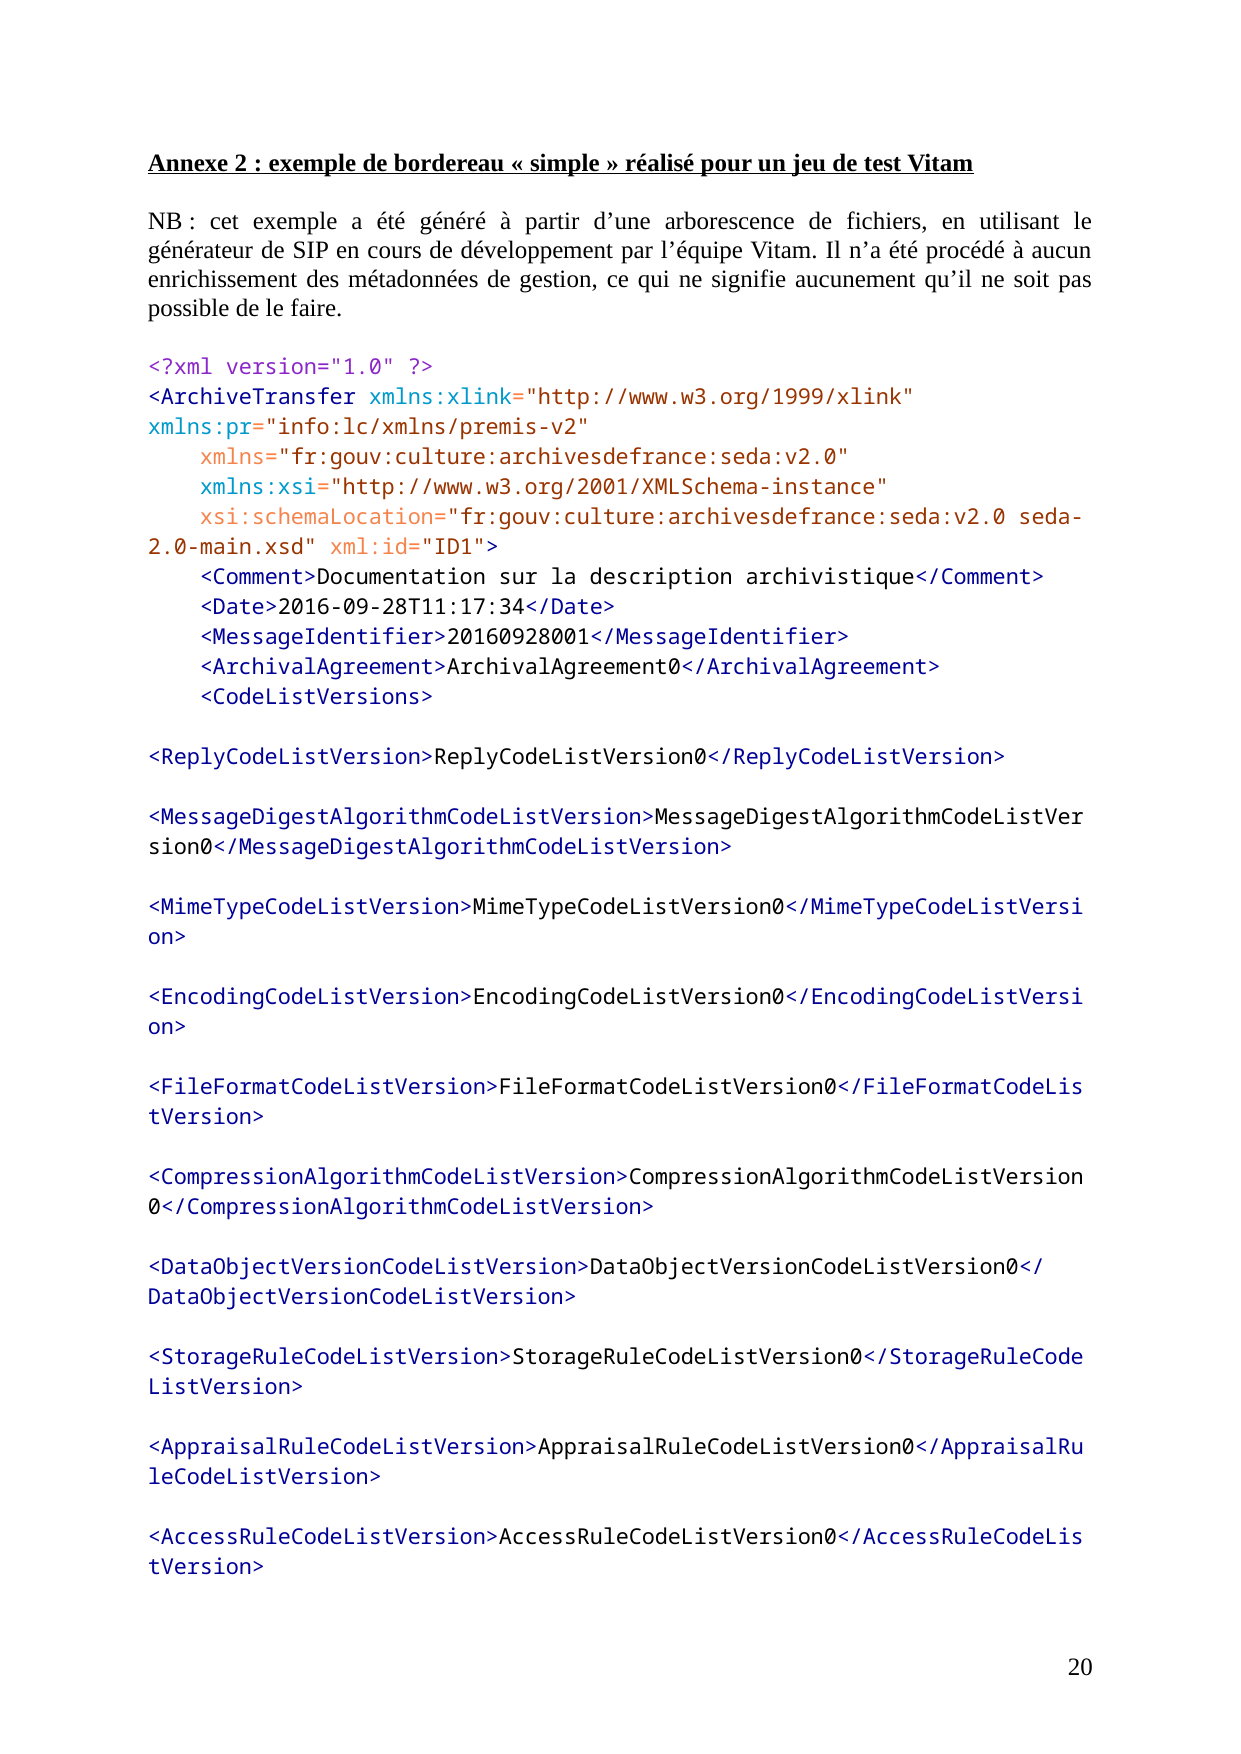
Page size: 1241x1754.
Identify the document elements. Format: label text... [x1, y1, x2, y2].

text Annexe 2 : exemple de bordereau « simple » réalisé pour un jeu de test Vitam [148, 148, 1093, 177]
text <?xml version="1.0" ?> <ArchiveTransfer xmlns:xlink="http://www.w3.org/1999/xlink" xmlns:pr="info:lc/xmlns/premis-v2" xmlns="fr:gouv:culture:archivesdefrance:seda:v2.0" xmlns:xsi="http://www.w3.org/2001/XMLSchema-instance" xsi:schemaLocation="fr:gouv:culture:archivesdefrance:seda:v2.0 seda-2.0-main.xsd" xml:id="ID1"> <Comment>Documentation sur la description archivistique</Comment> <Date>2016-09-28T11:17:34</Date> <MessageIdentifier>20160928001</MessageIdentifier> <ArchivalAgreement>ArchivalAgreement0</ArchivalAgreement> <CodeListVersions> <ReplyCodeListVersion>ReplyCodeListVersion0</ReplyCodeListVersion> <MessageDigestAlgorithmCodeListVersion>MessageDigestAlgorithmCodeListVersion0</MessageDigestAlgorithmCodeListVersion> <MimeTypeCodeListVersion>MimeTypeCodeListVersion0</MimeTypeCodeListVersion> <EncodingCodeListVersion>EncodingCodeListVersion0</EncodingCodeListVersion> <FileFormatCodeListVersion>FileFormatCodeListVersion0</FileFormatCodeListVersion> <CompressionAlgorithmCodeListVersion>CompressionAlgorithmCodeListVersion0</CompressionAlgorithmCodeListVersion> <DataObjectVersionCodeListVersion>DataObjectVersionCodeListVersion0</DataObjectVersionCodeListVersion> <StorageRuleCodeListVersion>StorageRuleCodeListVersion0</StorageRuleCodeListVersion> <AppraisalRuleCodeListVersion>AppraisalRuleCodeListVersion0</AppraisalRuleCodeListVersion> <AccessRuleCodeListVersion>AccessRuleCodeListVersion0</AccessRuleCodeListVersion> [148, 351, 1093, 1581]
text NB : cet exemple a été généré à partir d’une arborescence de fichiers, en utilisant le générateur de SIP en cours de développement par l’équipe Vitam. Il n’a été procédé à aucun enrichissement des métadonnées de gestion, ce qui ne signifie aucunement qu’il ne soit pas possible de le faire. [148, 206, 1093, 322]
